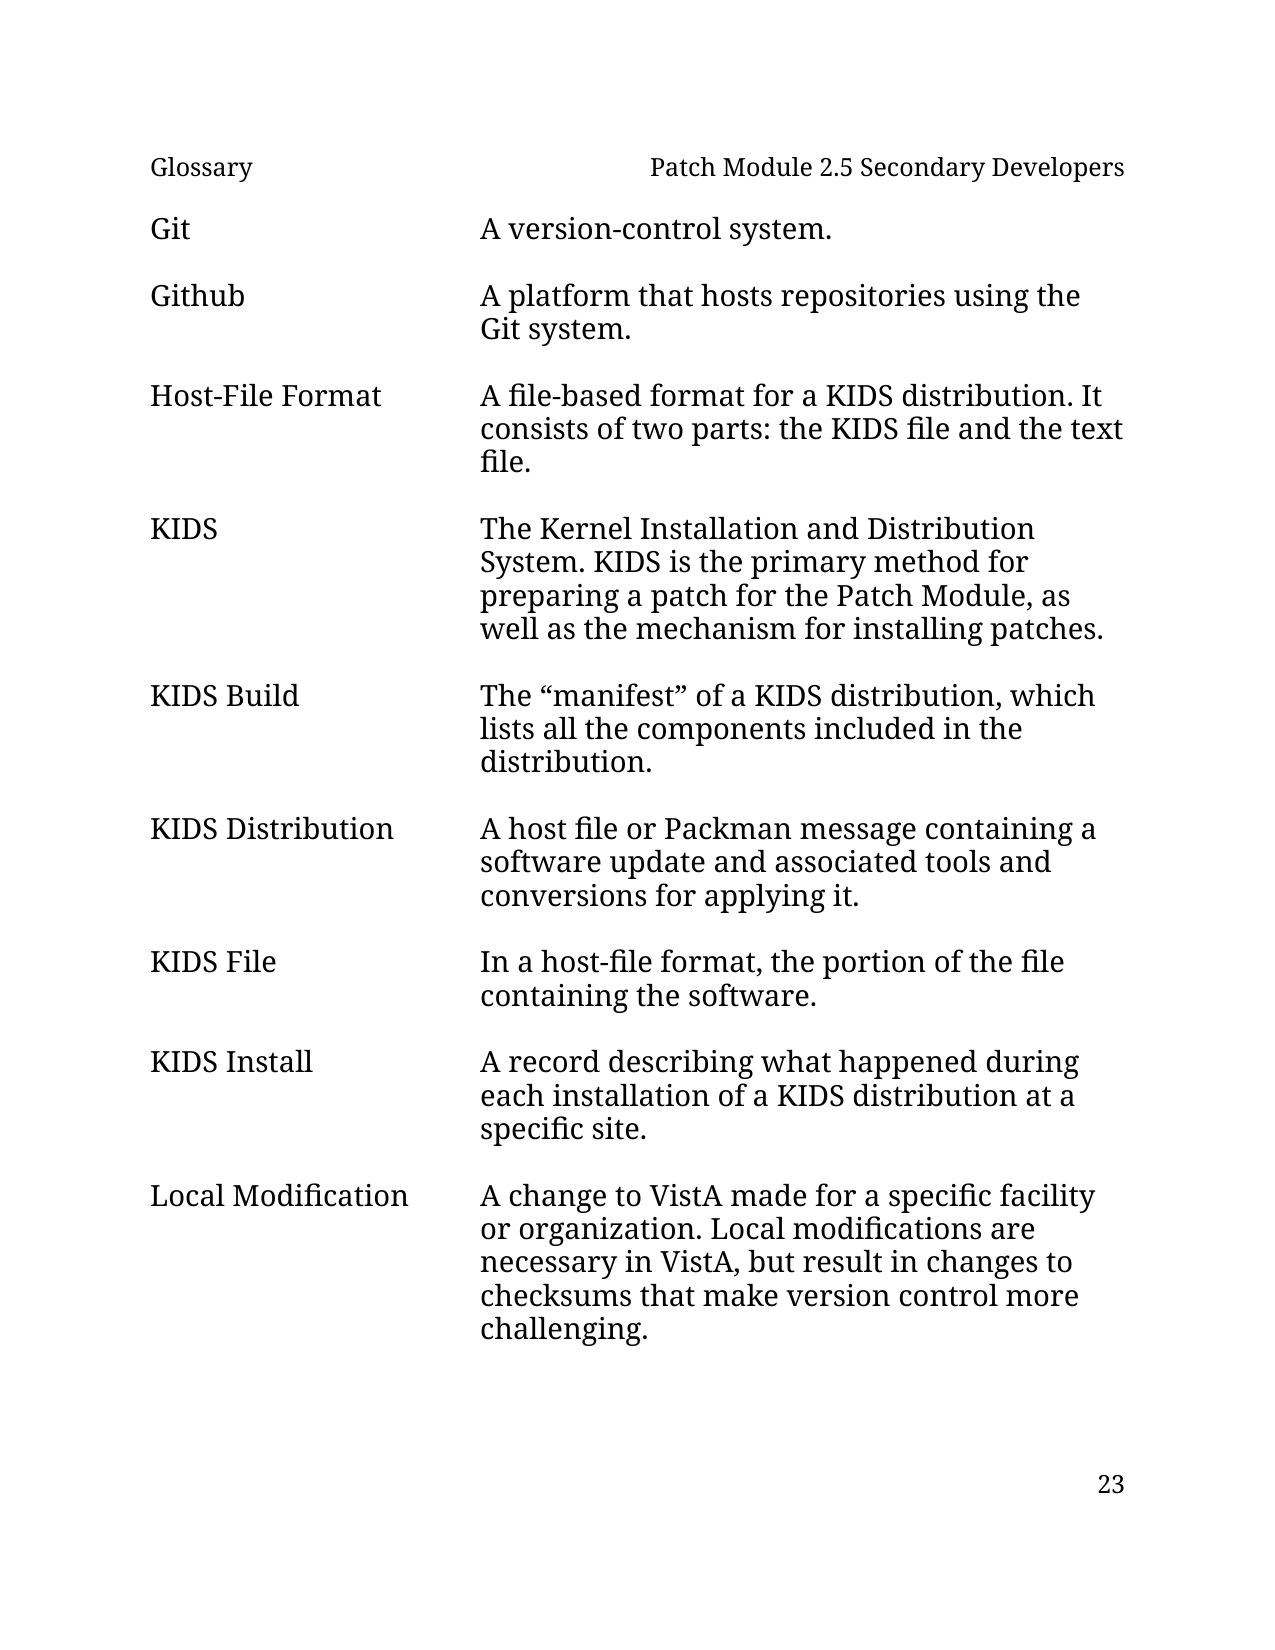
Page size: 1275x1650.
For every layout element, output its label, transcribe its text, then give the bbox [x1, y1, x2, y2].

text Local Modification A change to VistA made for a specific facility or organization. Local modifications are necessary in VistA, but result in changes to checksums that make version control more challenging. [150, 1179, 1125, 1346]
text KIDS Distribution A host file or Packman message containing a software update and associated tools and conversions for applying it. [150, 813, 1125, 913]
text Github A platform that hosts repositories using the Git system. [150, 279, 1125, 346]
text KIDS File In a host-file format, the portion of the file containing the software. [150, 946, 1125, 1013]
text KIDS Install A record describing what happened during each installation of a KIDS distribution at a specific site. [150, 1046, 1125, 1146]
text Git A version-control system. [150, 213, 1125, 246]
text Host-File Format A file-based format for a KIDS distribution. It consists of two parts: the KIDS file and the text file. [150, 379, 1125, 479]
text KIDS Build The “manifest” of a KIDS distribution, which lists all the components included in the distribution. [150, 679, 1125, 779]
text KIDS The Kernel Installation and Distribution System. KIDS is the primary method for preparing a patch for the Patch Module, as well as the mechanism for installing patches. [150, 513, 1125, 646]
